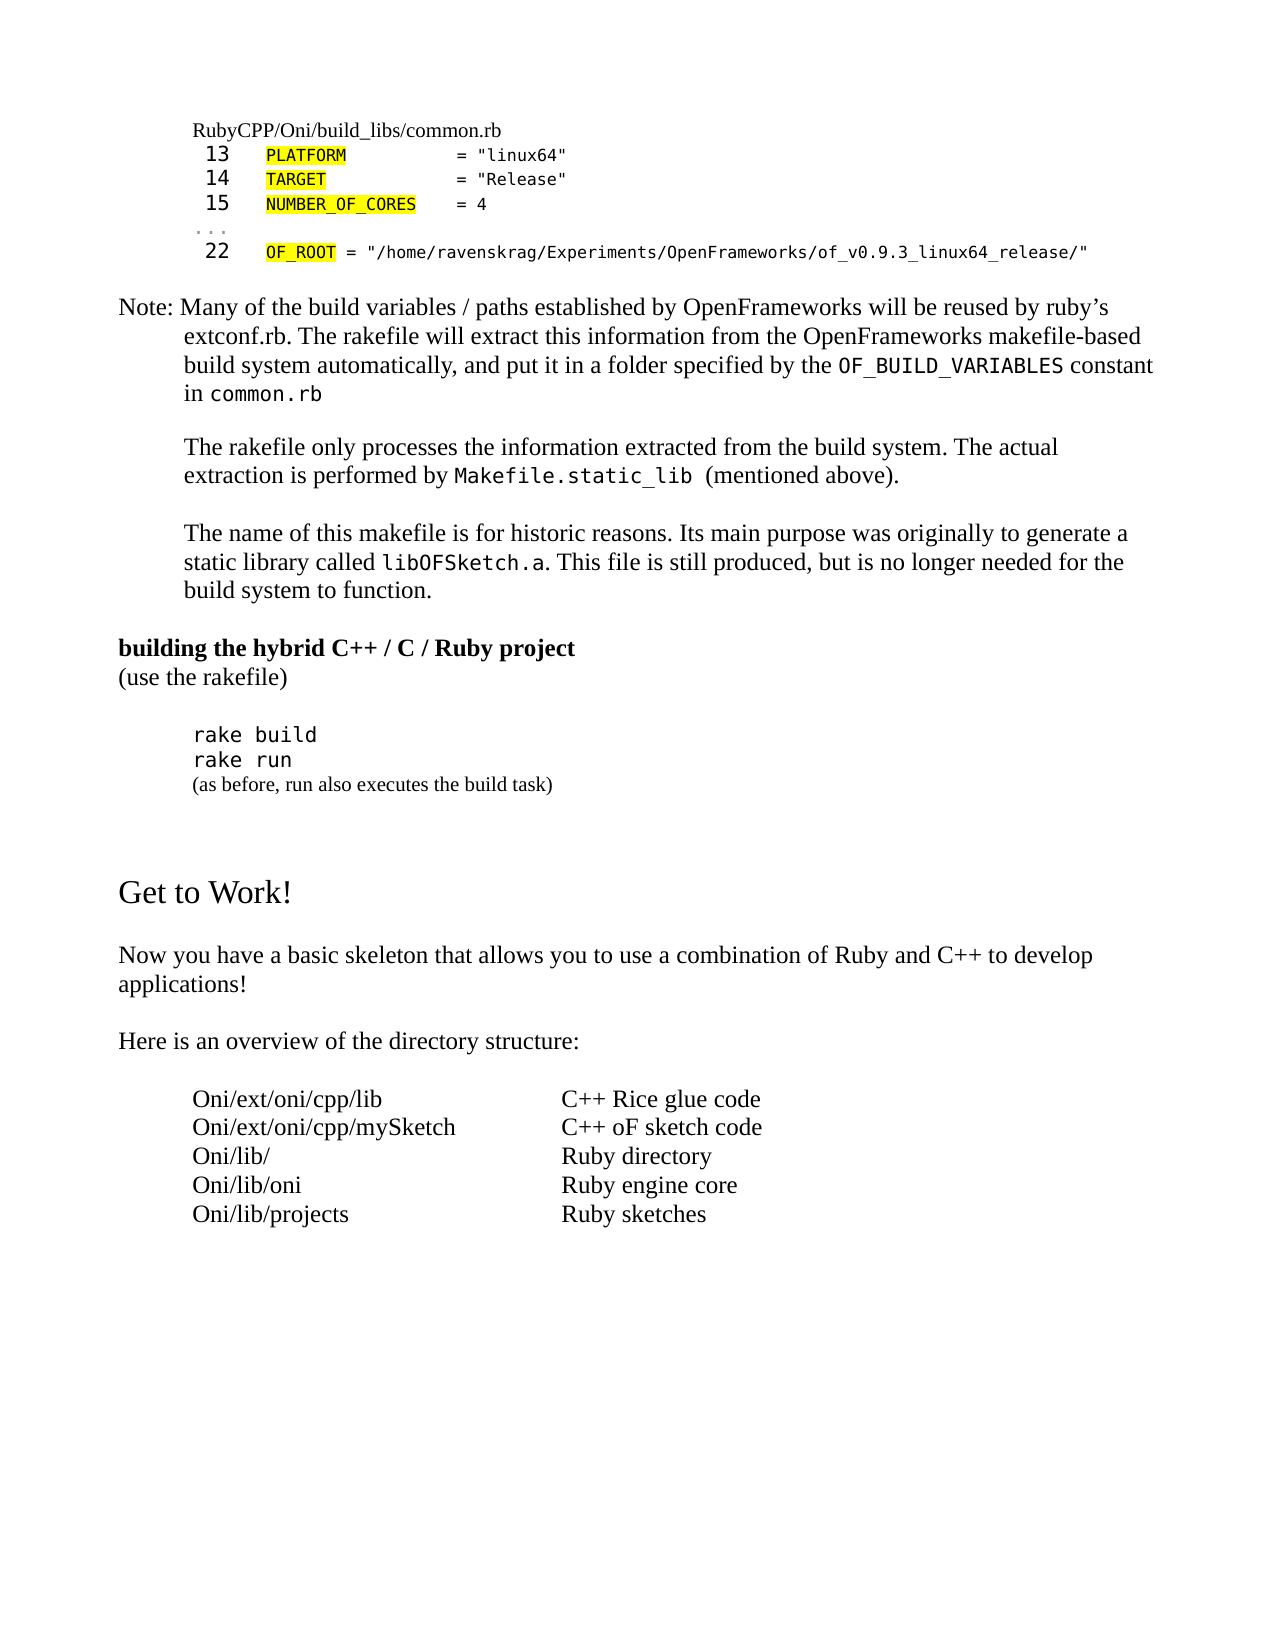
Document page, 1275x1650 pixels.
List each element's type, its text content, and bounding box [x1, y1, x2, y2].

text Oni/ext/oni/cpp/lib C++ Rice glue code [192, 1084, 1157, 1112]
text 14 TARGET = "Release" [192, 166, 1157, 191]
text rake run [118, 748, 1157, 772]
text Get to Work! [118, 873, 1157, 911]
text RubyCPP/Oni/build_libs/common.rb [192, 118, 1157, 142]
text Oni/ext/oni/cpp/mySketch C++ oF sketch code [192, 1112, 1157, 1141]
text (use the rakefile) [118, 662, 1157, 690]
text 22 OF_ROOT = "/home/ravenskrag/Experiments/OpenFrameworks/of_v0.9.3_linux64_release/" [192, 239, 1157, 263]
text Oni/lib/oni Ruby engine core [192, 1170, 1157, 1199]
text (as before, run also executes the build task) [118, 772, 1157, 796]
text Oni/lib/ Ruby directory [192, 1141, 1157, 1170]
text 13 PLATFORM = "linux64" [192, 142, 1157, 166]
text building the hybrid C++ / C / Ruby project [118, 633, 1157, 662]
text ... [192, 215, 1157, 239]
text Now you have a basic skeleton that allows you to use a combination of Ruby and C++ to develop applications! [118, 940, 1157, 997]
text 15 NUMBER_OF_CORES = 4 [192, 191, 1157, 215]
text Oni/lib/projects Ruby sketches [192, 1199, 1157, 1227]
text Note: Many of the build variables / paths established by OpenFrameworks will be reused by ruby’s extconf.rb. The rakefile will extract this information from the OpenFrameworks makefile-based build system automatically, and put it in a folder specified by the OF_BUILD_VARIABLES constant in common.rb The rakefile only processes the information extracted from the build system. The actual extraction is performed by Makefile.static_lib (mentioned above). The name of this makefile is for historic reasons. Its main purpose was originally to generate a static library called libOFSketch.a. This file is still produced, but is no longer needed for the build system to function. [118, 292, 1157, 604]
text Here is an overview of the directory structure: [118, 1026, 1157, 1055]
text rake build [118, 719, 1157, 748]
